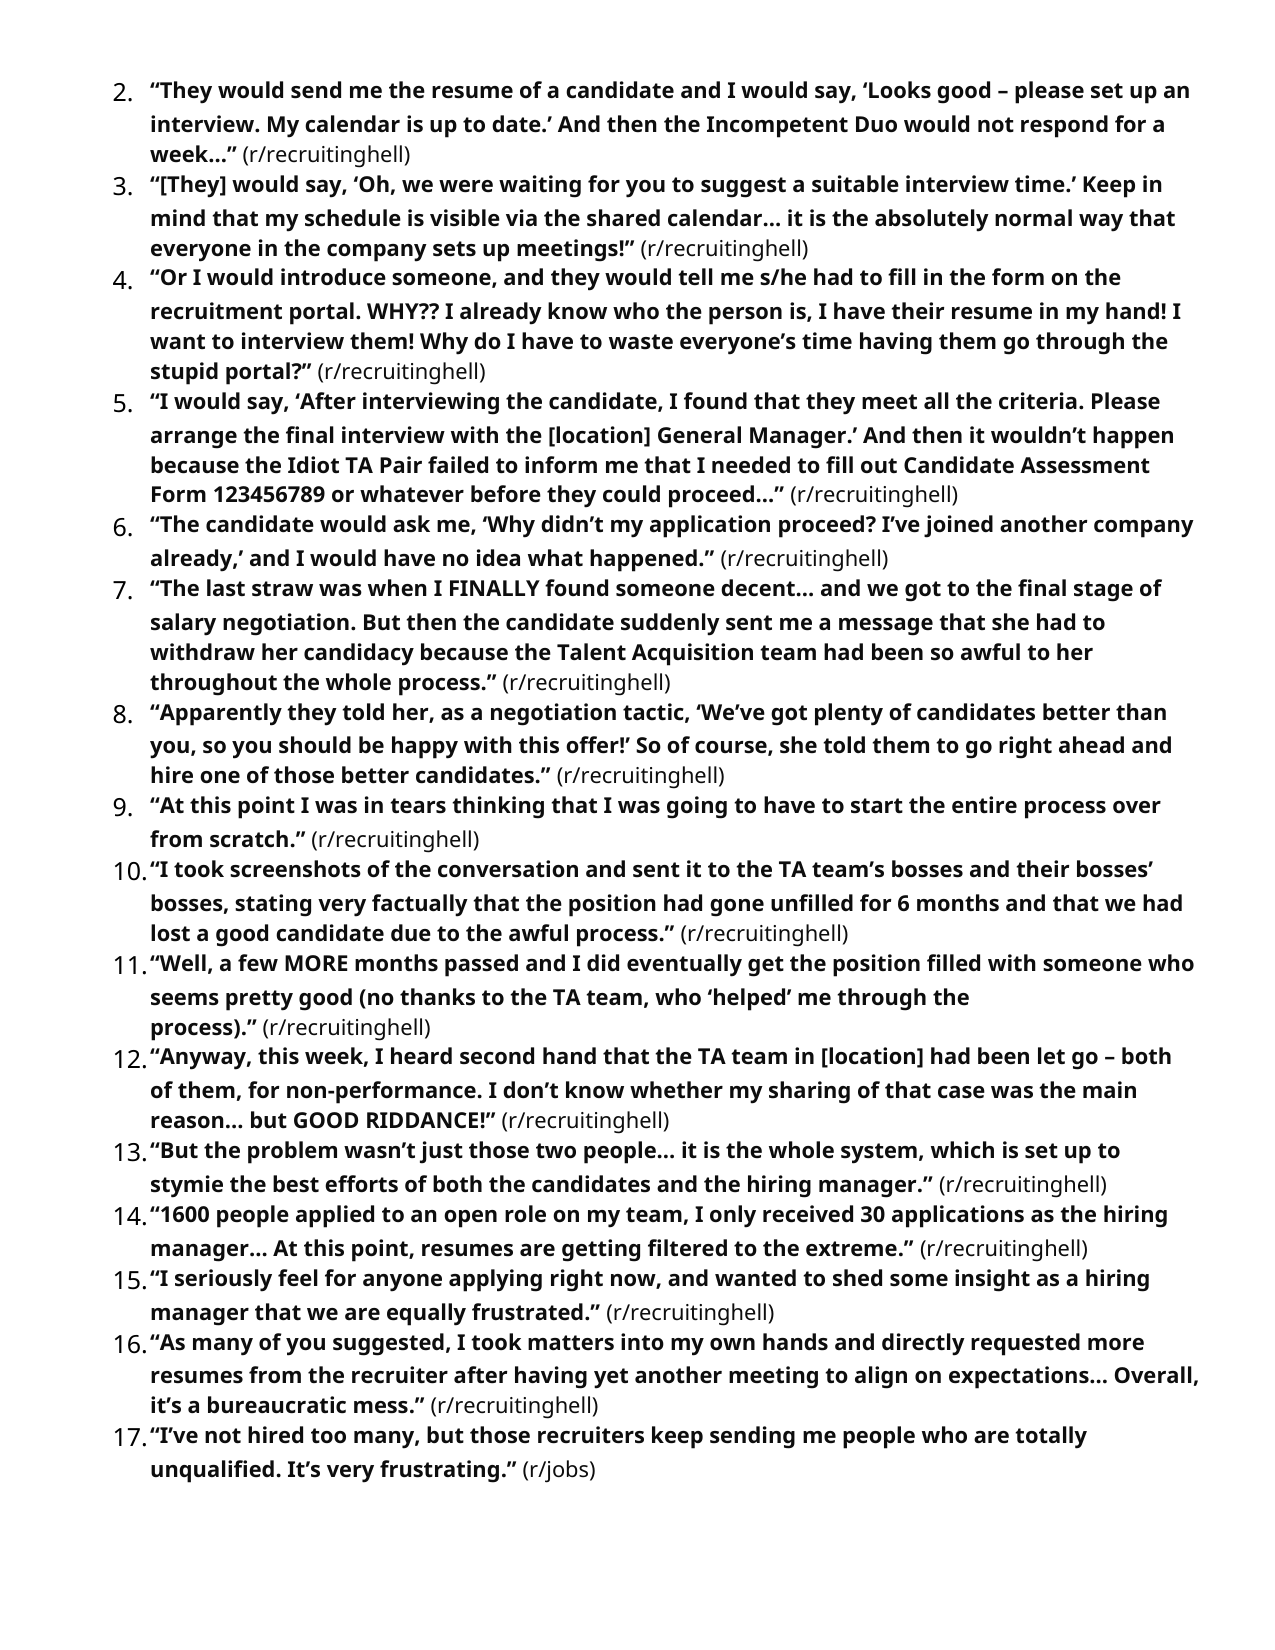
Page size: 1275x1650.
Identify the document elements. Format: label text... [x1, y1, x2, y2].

list “The last straw was when I FINALLY found someone decent... and we got to the final stage of salary negotiation. But then the candidate suddenly sent me a message that she had to withdraw her candidacy because the Talent Acquisition team had been so awful to her throughout the whole process.” (r/recruitinghell) [112, 573, 1200, 696]
list “At this point I was in tears thinking that I was going to have to start the entire process over from scratch.” (r/recruitinghell) [112, 790, 1200, 854]
list “But the problem wasn’t just those two people... it is the whole system, which is set up to stymie the best efforts of both the candidates and the hiring manager.” (r/recruitinghell) [112, 1135, 1200, 1199]
list “1600 people applied to an open role on my team, I only received 30 applications as the hiring manager... At this point, resumes are getting filtered to the extreme.” (r/recruitinghell) [112, 1199, 1200, 1263]
list “I’ve not hired too many, but those recruiters keep sending me people who are totally unqualified. It’s very frustrating.” (r/jobs) [112, 1420, 1200, 1484]
list “I took screenshots of the conversation and sent it to the TA team’s bosses and their bosses’ bosses, stating very factually that the position had gone unfilled for 6 months and that we had lost a good candidate due to the awful process.” (r/recruitinghell) [112, 854, 1200, 948]
list “[They] would say, ‘Oh, we were waiting for you to suggest a suitable interview time.’ Keep in mind that my schedule is visible via the shared calendar... it is the absolutely normal way that everyone in the company sets up meetings!” (r/recruitinghell) [112, 169, 1200, 262]
list “Or I would introduce someone, and they would tell me s/he had to fill in the form on the recruitment portal. WHY?? I already know who the person is, I have their resume in my hand! I want to interview them! Why do I have to waste everyone’s time having them go through the stupid portal?” (r/recruitinghell) [112, 262, 1200, 386]
list “Anyway, this week, I heard second hand that the TA team in [location] had been let go – both of them, for non-performance. I don’t know whether my sharing of that case was the main reason... but GOOD RIDDANCE!” (r/recruitinghell) [112, 1041, 1200, 1135]
list “They would send me the resume of a candidate and I would say, ‘Looks good – please set up an interview. My calendar is up to date.’ And then the Incompetent Duo would not respond for a week…” (r/recruitinghell) [112, 75, 1200, 169]
list “I seriously feel for anyone applying right now, and wanted to shed some insight as a hiring manager that we are equally frustrated.” (r/recruitinghell) [112, 1263, 1200, 1326]
list “Apparently they told her, as a negotiation tactic, ‘We’ve got plenty of candidates better than you, so you should be happy with this offer!’ So of course, she told them to go right ahead and hire one of those better candidates.” (r/recruitinghell) [112, 696, 1200, 790]
list “Well, a few MORE months passed and I did eventually get the position filled with someone who seems pretty good (no thanks to the TA team, who ‘helped’ me through the process).” (r/recruitinghell) [112, 948, 1200, 1041]
list “The candidate would ask me, ‘Why didn’t my application proceed? I’ve joined another company already,’ and I would have no idea what happened.” (r/recruitinghell) [112, 509, 1200, 573]
list “I would say, ‘After interviewing the candidate, I found that they meet all the criteria. Please arrange the final interview with the [location] General Manager.’ And then it wouldn’t happen because the Idiot TA Pair failed to inform me that I needed to fill out Candidate Assessment Form 123456789 or whatever before they could proceed…” (r/recruitinghell) [112, 386, 1200, 509]
list “As many of you suggested, I took matters into my own hands and directly requested more resumes from the recruiter after having yet another meeting to align on expectations... Overall, it’s a bureaucratic mess.” (r/recruitinghell) [112, 1326, 1200, 1420]
